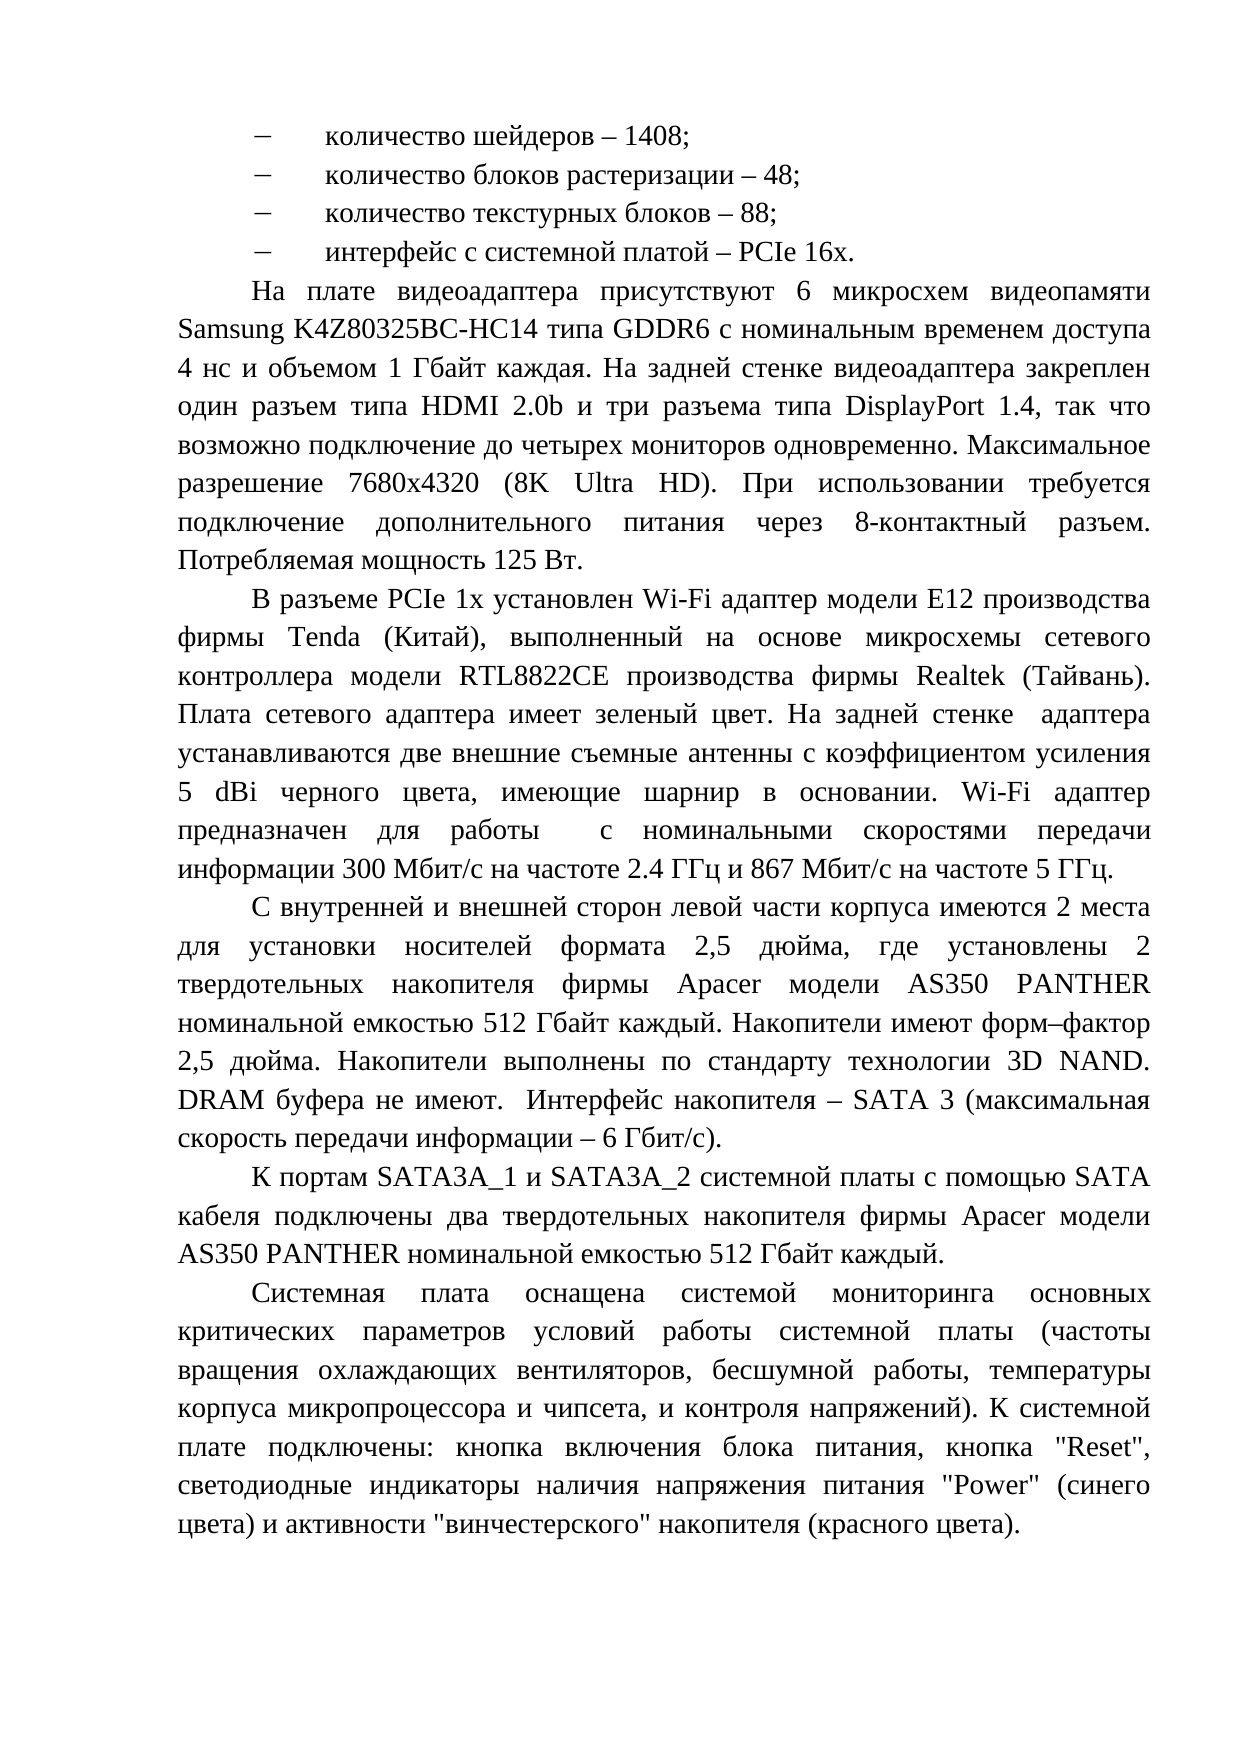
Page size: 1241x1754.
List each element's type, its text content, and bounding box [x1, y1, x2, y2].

text К портам SATA3A_1 и SATA3A_2 системной платы с помощью SATA кабеля подключены два твердотельных накопителя фирмы Apacer модели AS350 PANTHER номинальной емкостью 512 Гбайт каждый. [177, 1159, 1152, 1270]
text Системная плата оснащена системой мониторинга основных критических параметров условий работы системной платы (частоты вращения охлаждающих вентиляторов, бесшумной работы, температуры корпуса микропроцессора и чипсета, и контроля напряжений). К системной плате подключены: кнопка включения блока питания, кнопка "Reset", светодиодные индикаторы наличия напряжения питания "Power" (синего цвета) и активности "винчестерского" накопителя (красного цвета). [177, 1275, 1152, 1539]
list количество блоков растеризации – 48; [177, 157, 1152, 190]
list интерфейс с системной платой – PCIe 16x. [177, 234, 1152, 268]
list количество шейдеров – 1408; [177, 118, 1152, 152]
list количество текстурных блоков – 88; [177, 195, 1152, 229]
text В разъеме PCIe 1x установлен Wi-Fi адаптер модели E12 производства фирмы Tenda (Китай), выполненный на основе микросхемы сетевого контроллера модели RTL8822CE производства фирмы Realtek (Тайвань). Плата сетевого адаптера имеет зеленый цвет. На задней стенке адаптера устанавливаются две внешние съемные антенны с коэффициентом усиления 5 dBi черного цвета, имеющие шарнир в основании. Wi-Fi адаптер предназначен для работы с номинальными скоростями передачи информации 300 Мбит/с на частоте 2.4 ГГц и 867 Мбит/с на частоте 5 ГГц. [177, 581, 1152, 884]
text На плате видеоадаптера присутствуют 6 микросхем видеопамяти Samsung K4Z80325BC-HC14 типа GDDR6 с номинальным временем доступа 4 нс и объемом 1 Гбайт каждая. На задней стенке видеоадаптера закреплен один разъем типа HDMI 2.0b и три разъема типа DisplayPort 1.4, так что возможно подключение до четырех мониторов одновременно. Максимальное разрешение 7680x4320 (8K Ultra HD). При использовании требуется подключение дополнительного питания через 8-контактный разъем. Потребляемая мощность 125 Вт. [177, 273, 1152, 576]
text С внутренней и внешней сторон левой части корпуса имеются 2 места для установки носителей формата 2,5 дюйма, где установлены 2 твердотельных накопителя фирмы Apacer модели AS350 PANTHER номинальной емкостью 512 Гбайт каждый. Накопители имеют форм–фактор 2,5 дюйма. Накопители выполнены по стандарту технологии 3D NAND. DRAM буфера не имеют. Интерфейс накопителя – SАТА 3 (максимальная скорость передачи информации – 6 Гбит/с). [177, 889, 1152, 1154]
